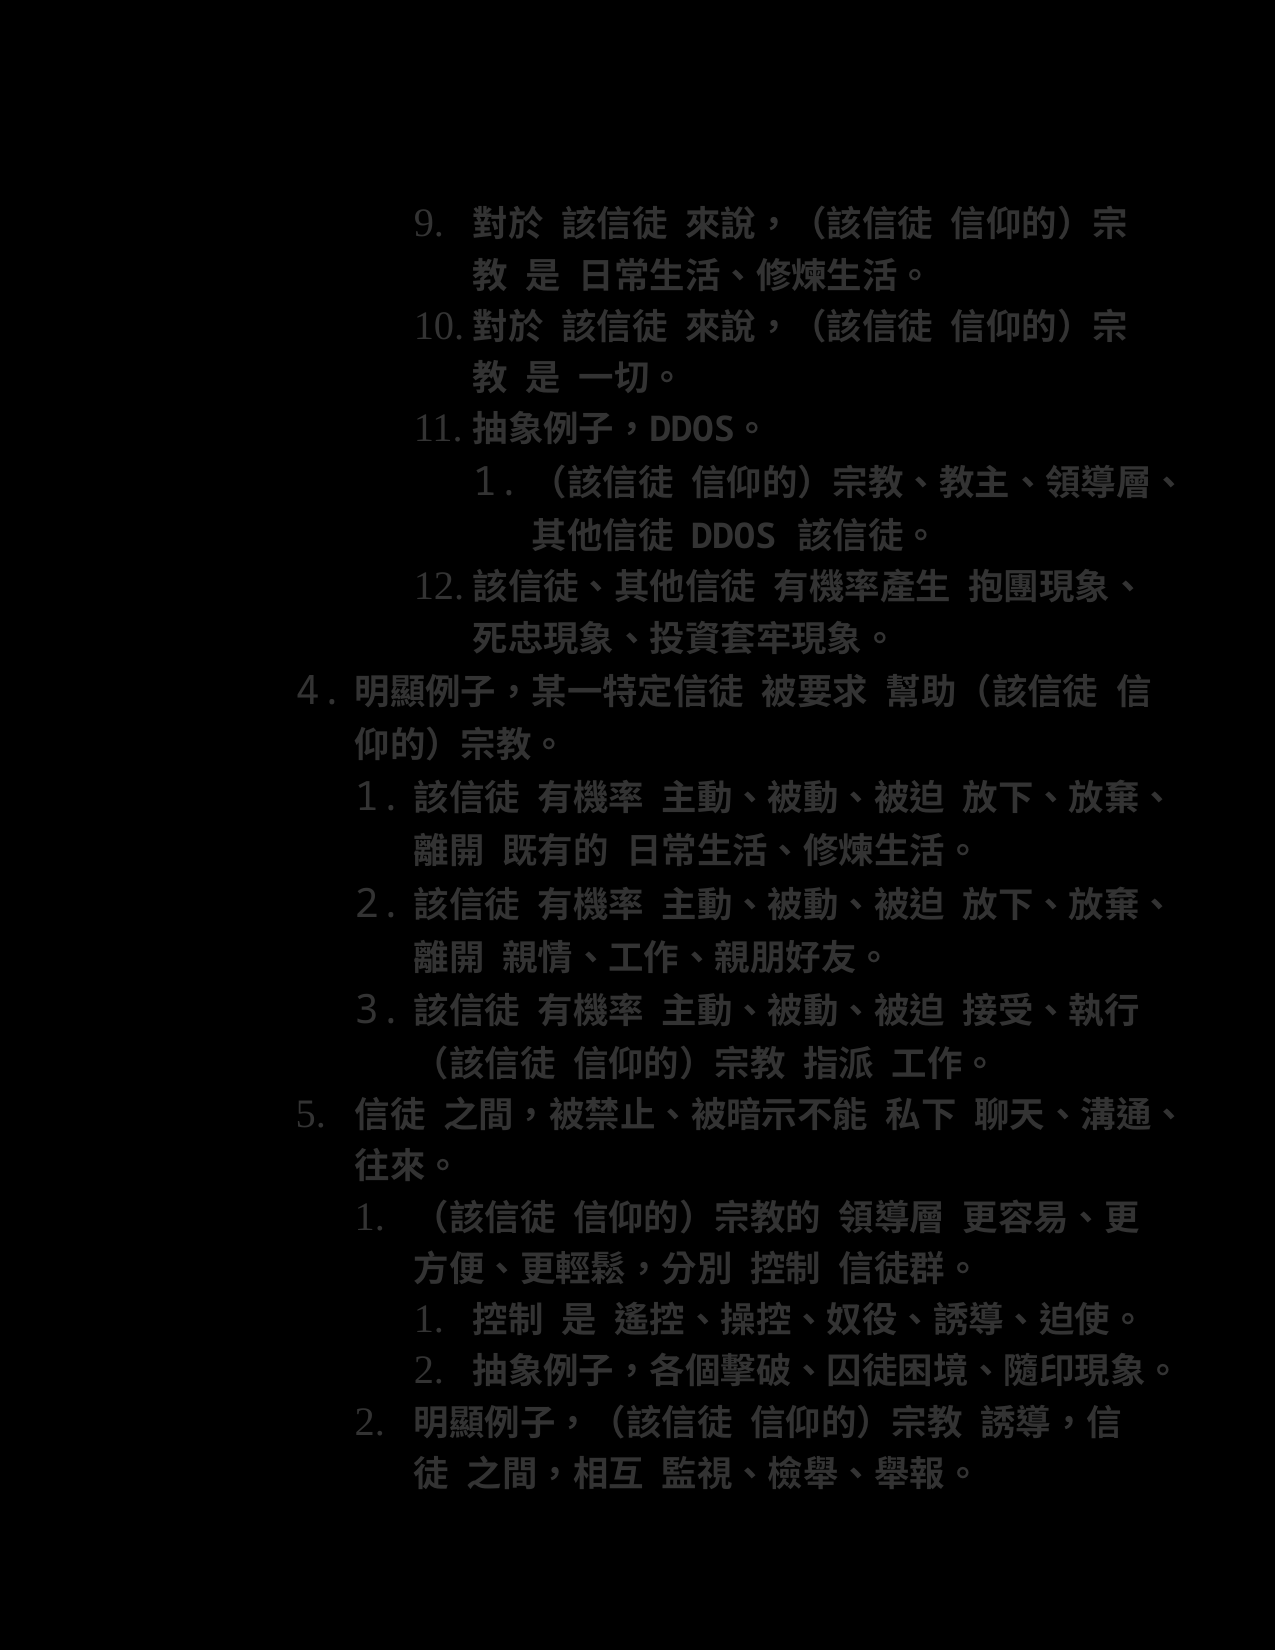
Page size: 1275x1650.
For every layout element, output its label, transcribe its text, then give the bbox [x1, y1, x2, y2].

list 該信徒、其他信徒 有機率產生 抱團現象、死忠現象、投資套牢現象。 [413, 559, 1157, 661]
list （該信徒 信仰的）宗教的 領導層 更容易、更方便、更輕鬆，分別 控制 信徒群。 [354, 1189, 1157, 1292]
list 控制 是 遙控、操控、奴役、誘導、迫使。 [413, 1292, 1157, 1343]
list 明顯例子，某一特定信徒 被要求 幫助（該信徒 信仰的）宗教。 [295, 661, 1157, 767]
list 該信徒 有機率 主動、被動、被迫 接受、執行（該信徒 信仰的）宗教 指派 工作。 [354, 980, 1157, 1087]
list 信徒 之間，被禁止、被暗示不能 私下 聊天、溝通、往來。 [295, 1087, 1157, 1189]
list 抽象例子，各個擊破、囚徒困境、隨印現象。 [413, 1343, 1157, 1394]
list 該信徒 有機率 主動、被動、被迫 放下、放棄、離開 親情、工作、親朋好友。 [354, 874, 1157, 980]
list 對於 該信徒 來說，（該信徒 信仰的）宗教 是 一切。 [413, 298, 1157, 401]
list 對於 該信徒 來說，（該信徒 信仰的）宗教 是 日常生活、修煉生活。 [413, 196, 1157, 298]
list （該信徒 信仰的）宗教、教主、領導層、其他信徒 DDOS 該信徒。 [472, 452, 1157, 559]
list 該信徒 有機率 主動、被動、被迫 放下、放棄、離開 既有的 日常生活、修煉生活。 [354, 767, 1157, 874]
list 抽象例子，DDOS。 [413, 401, 1157, 452]
list 明顯例子，（該信徒 信仰的）宗教 誘導，信徒 之間，相互 監視、檢舉、舉報。 [354, 1394, 1157, 1497]
